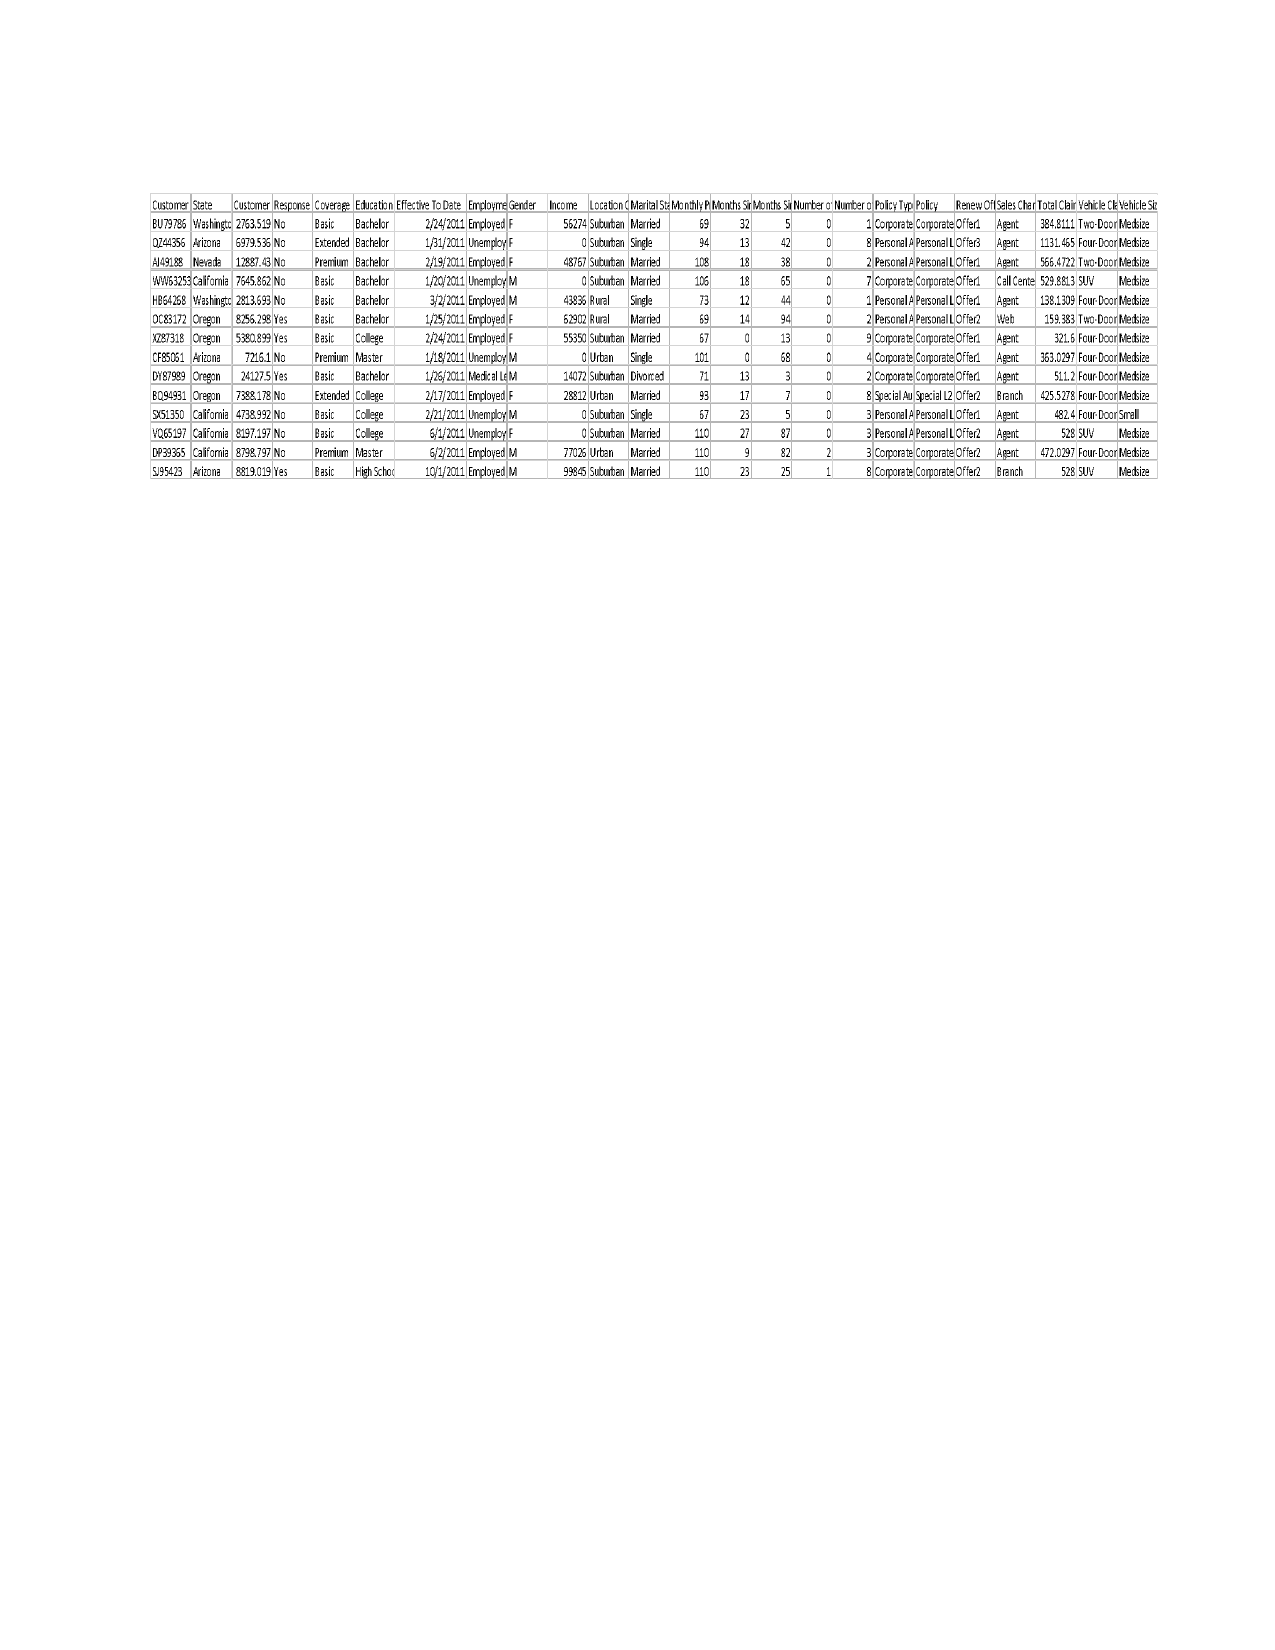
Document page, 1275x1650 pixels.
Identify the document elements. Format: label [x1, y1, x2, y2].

picture [150, 193, 1158, 479]
